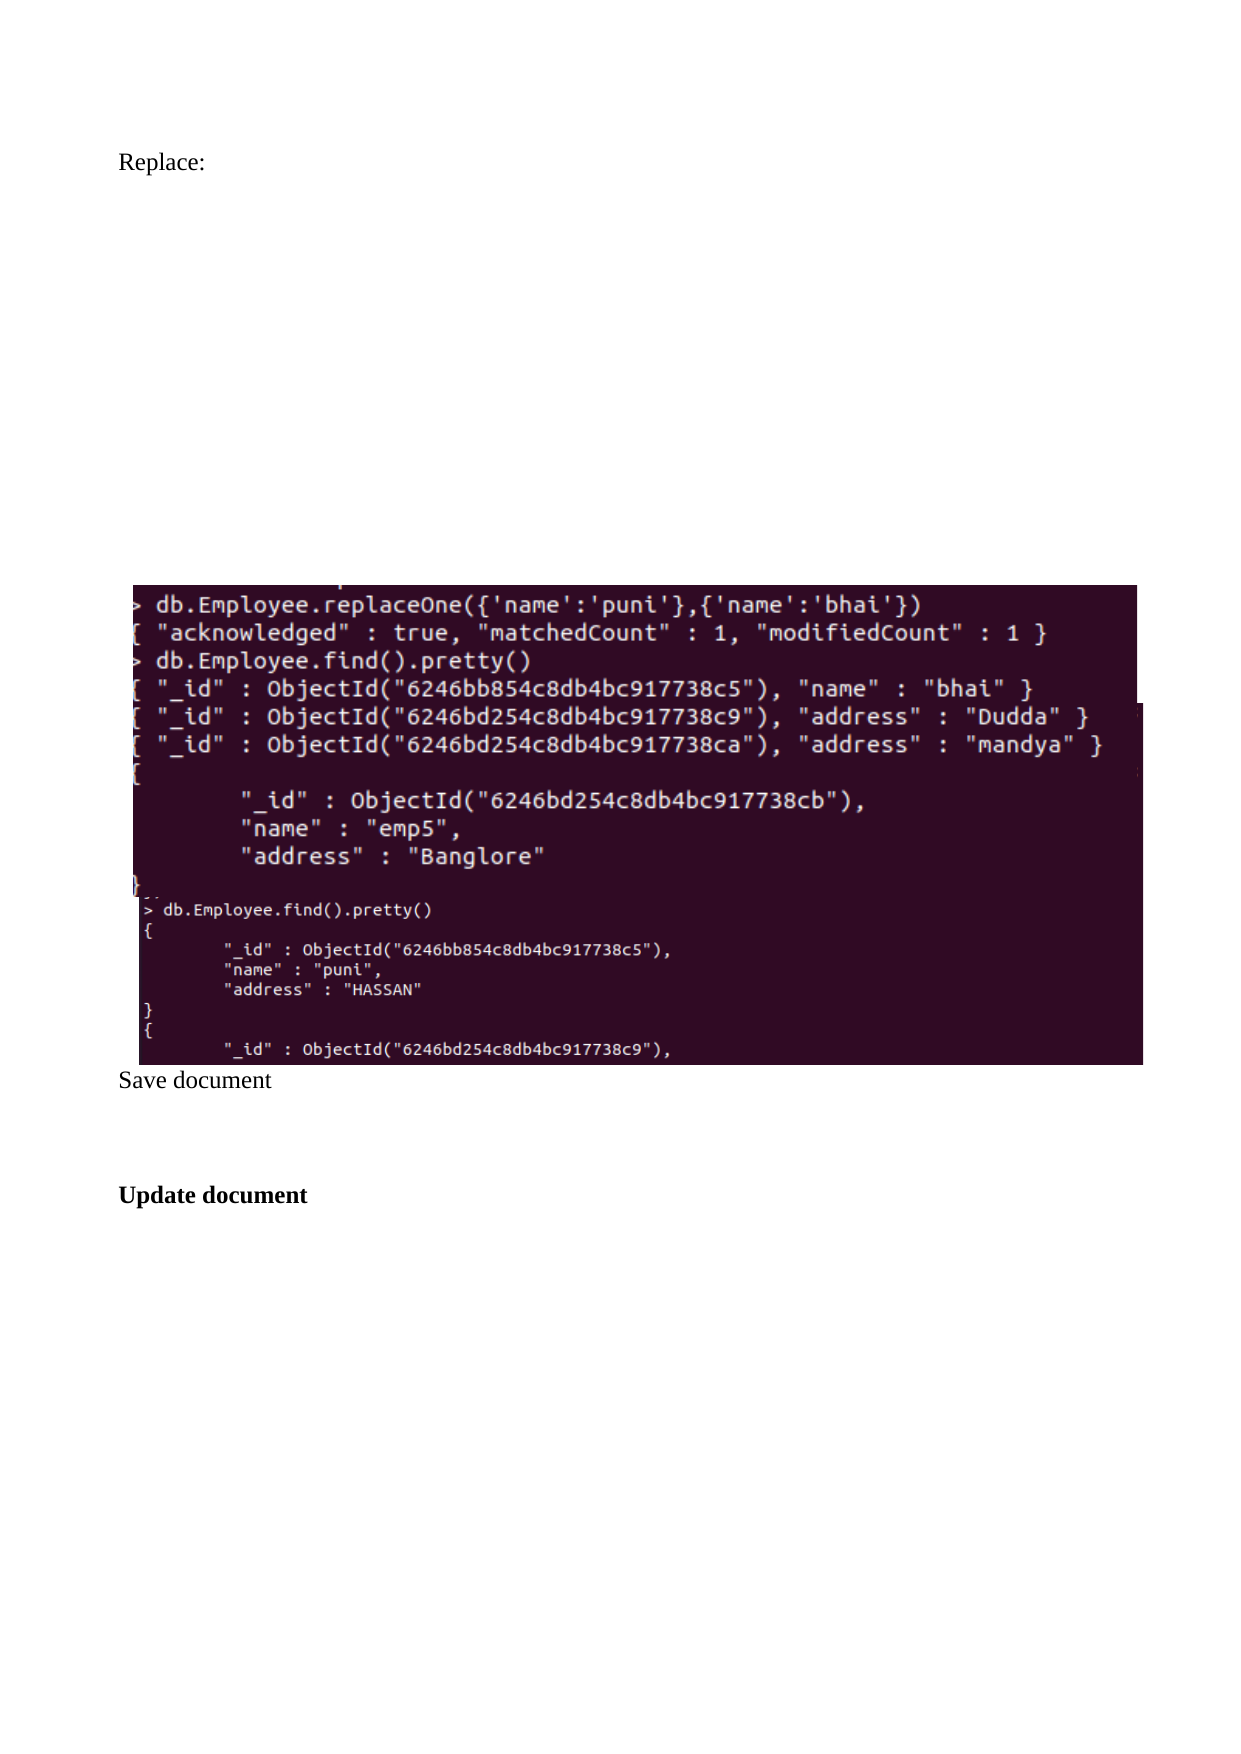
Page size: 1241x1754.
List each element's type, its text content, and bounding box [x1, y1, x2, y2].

text Save document [118, 664, 1122, 1094]
text Update document [118, 1180, 1122, 1209]
text Replace: [118, 147, 1122, 176]
